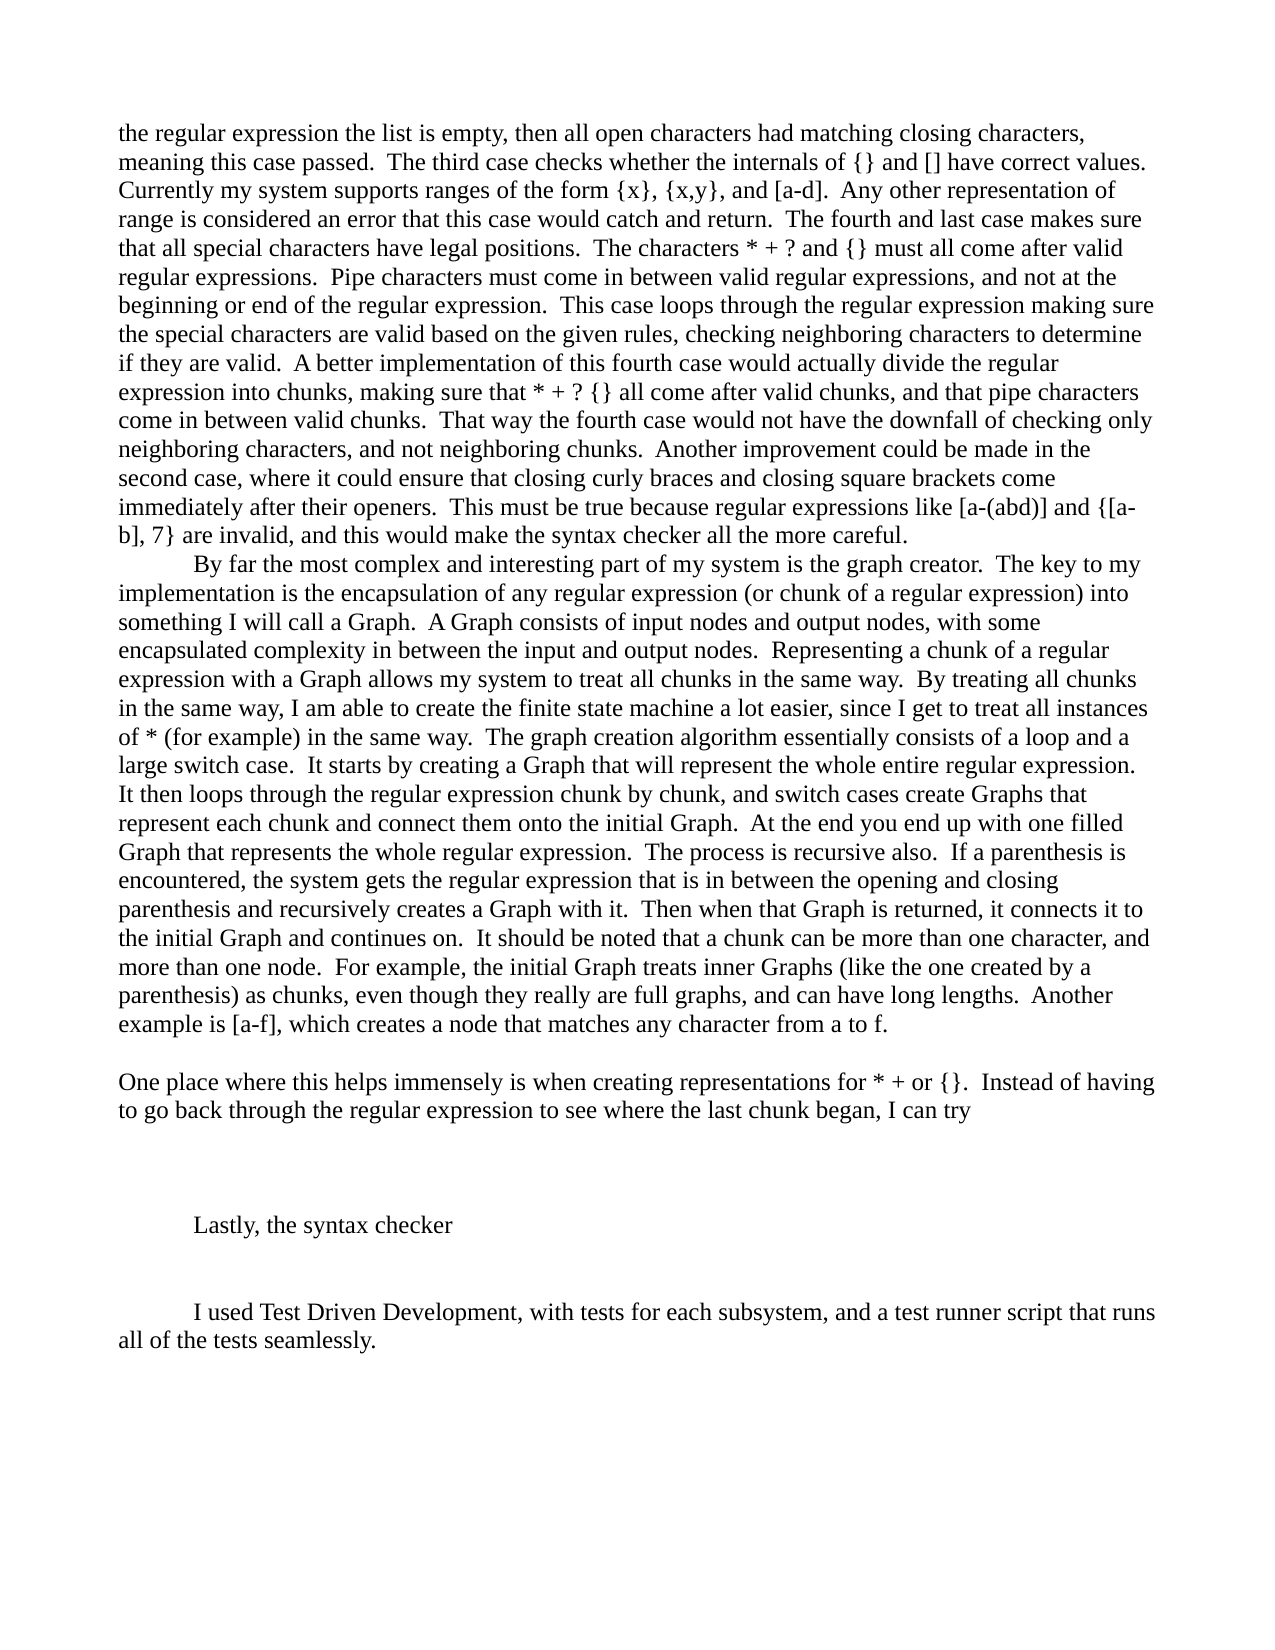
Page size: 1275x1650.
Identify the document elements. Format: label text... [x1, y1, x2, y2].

text One place where this helps immensely is when creating representations for * + or {}. Instead of having to go back through the regular expression to see where the last chunk began, I can try [118, 1067, 1157, 1124]
text Lastly, the syntax checker [118, 1211, 1157, 1239]
text I used Test Driven Development, with tests for each subsystem, and a test runner script that runs all of the tests seamlessly. [118, 1297, 1157, 1354]
text the regular expression the list is empty, then all open characters had matching closing characters, meaning this case passed. The third case checks whether the internals of {} and [] have correct values. Currently my system supports ranges of the form {x}, {x,y}, and [a-d]. Any other representation of range is considered an error that this case would catch and return. The fourth and last case makes sure that all special characters have legal positions. The characters * + ? and {} must all come after valid regular expressions. Pipe characters must come in between valid regular expressions, and not at the beginning or end of the regular expression. This case loops through the regular expression making sure the special characters are valid based on the given rules, checking neighboring characters to determine if they are valid. A better implementation of this fourth case would actually divide the regular expression into chunks, making sure that * + ? {} all come after valid chunks, and that pipe characters come in between valid chunks. That way the fourth case would not have the downfall of checking only neighboring characters, and not neighboring chunks. Another improvement could be made in the second case, where it could ensure that closing curly braces and closing square brackets come immediately after their openers. This must be true because regular expressions like [a-(abd)] and {[a-b], 7} are invalid, and this would make the syntax checker all the more careful. [118, 118, 1157, 549]
text By far the most complex and interesting part of my system is the graph creator. The key to my implementation is the encapsulation of any regular expression (or chunk of a regular expression) into something I will call a Graph. A Graph consists of input nodes and output nodes, with some encapsulated complexity in between the input and output nodes. Representing a chunk of a regular expression with a Graph allows my system to treat all chunks in the same way. By treating all chunks in the same way, I am able to create the finite state machine a lot easier, since I get to treat all instances of * (for example) in the same way. The graph creation algorithm essentially consists of a loop and a large switch case. It starts by creating a Graph that will represent the whole entire regular expression. It then loops through the regular expression chunk by chunk, and switch cases create Graphs that represent each chunk and connect them onto the initial Graph. At the end you end up with one filled Graph that represents the whole regular expression. The process is recursive also. If a parenthesis is encountered, the system gets the regular expression that is in between the opening and closing parenthesis and recursively creates a Graph with it. Then when that Graph is returned, it connects it to the initial Graph and continues on. It should be noted that a chunk can be more than one character, and more than one node. For example, the initial Graph treats inner Graphs (like the one created by a parenthesis) as chunks, even though they really are full graphs, and can have long lengths. Another example is [a-f], which creates a node that matches any character from a to f. [118, 549, 1157, 1038]
